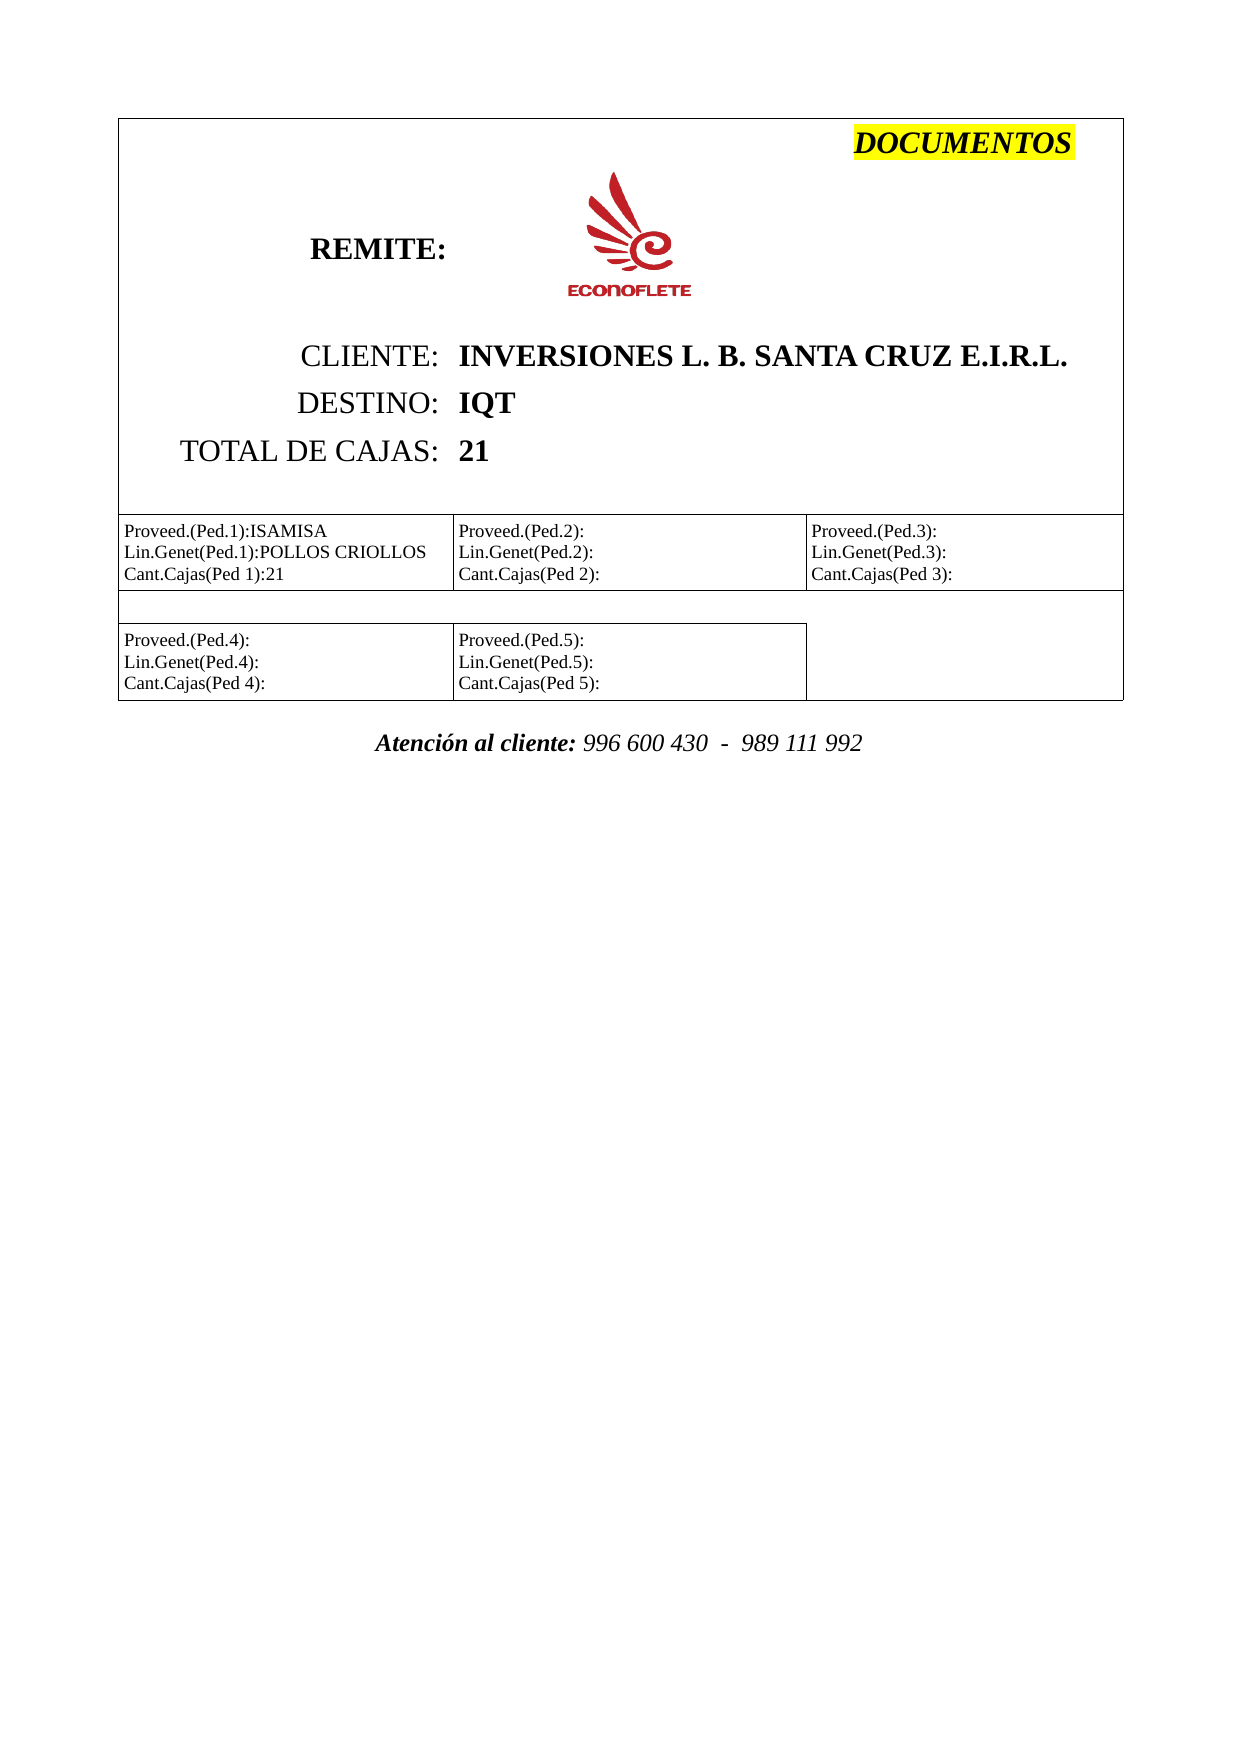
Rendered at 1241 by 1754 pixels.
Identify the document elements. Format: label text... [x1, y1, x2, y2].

table_cell Proveed.(Ped.1):ISAMISA Lin.Genet(Ped.1):POLLOS CRIOLLOS Cant.Cajas(Ped 1):21 [119, 515, 453, 590]
table_header [453, 119, 806, 166]
text Atención al cliente: 996 600 430 - 989 111 992 [118, 728, 1122, 757]
table_cell CLIENTE: [119, 332, 453, 379]
table_cell [453, 474, 806, 514]
table_cell [806, 166, 1123, 332]
table_header DOCUMENTOS [806, 119, 1123, 166]
table_cell [453, 591, 806, 623]
table_cell Proveed.(Ped.3): Lin.Genet(Ped.3): Cant.Cajas(Ped 3): [807, 515, 1123, 590]
table_cell [806, 379, 1123, 426]
table_cell DESTINO: [119, 379, 453, 426]
table_cell INVERSIONES L. B. SANTA CRUZ E.I.R.L. [453, 332, 1123, 379]
table_cell [807, 623, 1123, 699]
table_cell TOTAL DE CAJAS: [119, 426, 453, 474]
table_cell IQT [453, 379, 806, 426]
table_cell [806, 591, 1123, 623]
table_cell 21 [453, 426, 1123, 474]
table_cell [119, 474, 453, 514]
table_cell [453, 166, 806, 332]
table_cell Proveed.(Ped.2): Lin.Genet(Ped.2): Cant.Cajas(Ped 2): [454, 515, 806, 590]
table_cell Proveed.(Ped.5): Lin.Genet(Ped.5): Cant.Cajas(Ped 5): [454, 624, 806, 699]
table_cell Proveed.(Ped.4): Lin.Genet(Ped.4): Cant.Cajas(Ped 4): [119, 624, 453, 699]
picture [552, 171, 707, 297]
table_cell [119, 591, 453, 623]
table_header [119, 119, 453, 166]
table_cell [806, 474, 1123, 514]
table_cell REMITE: [119, 166, 453, 332]
